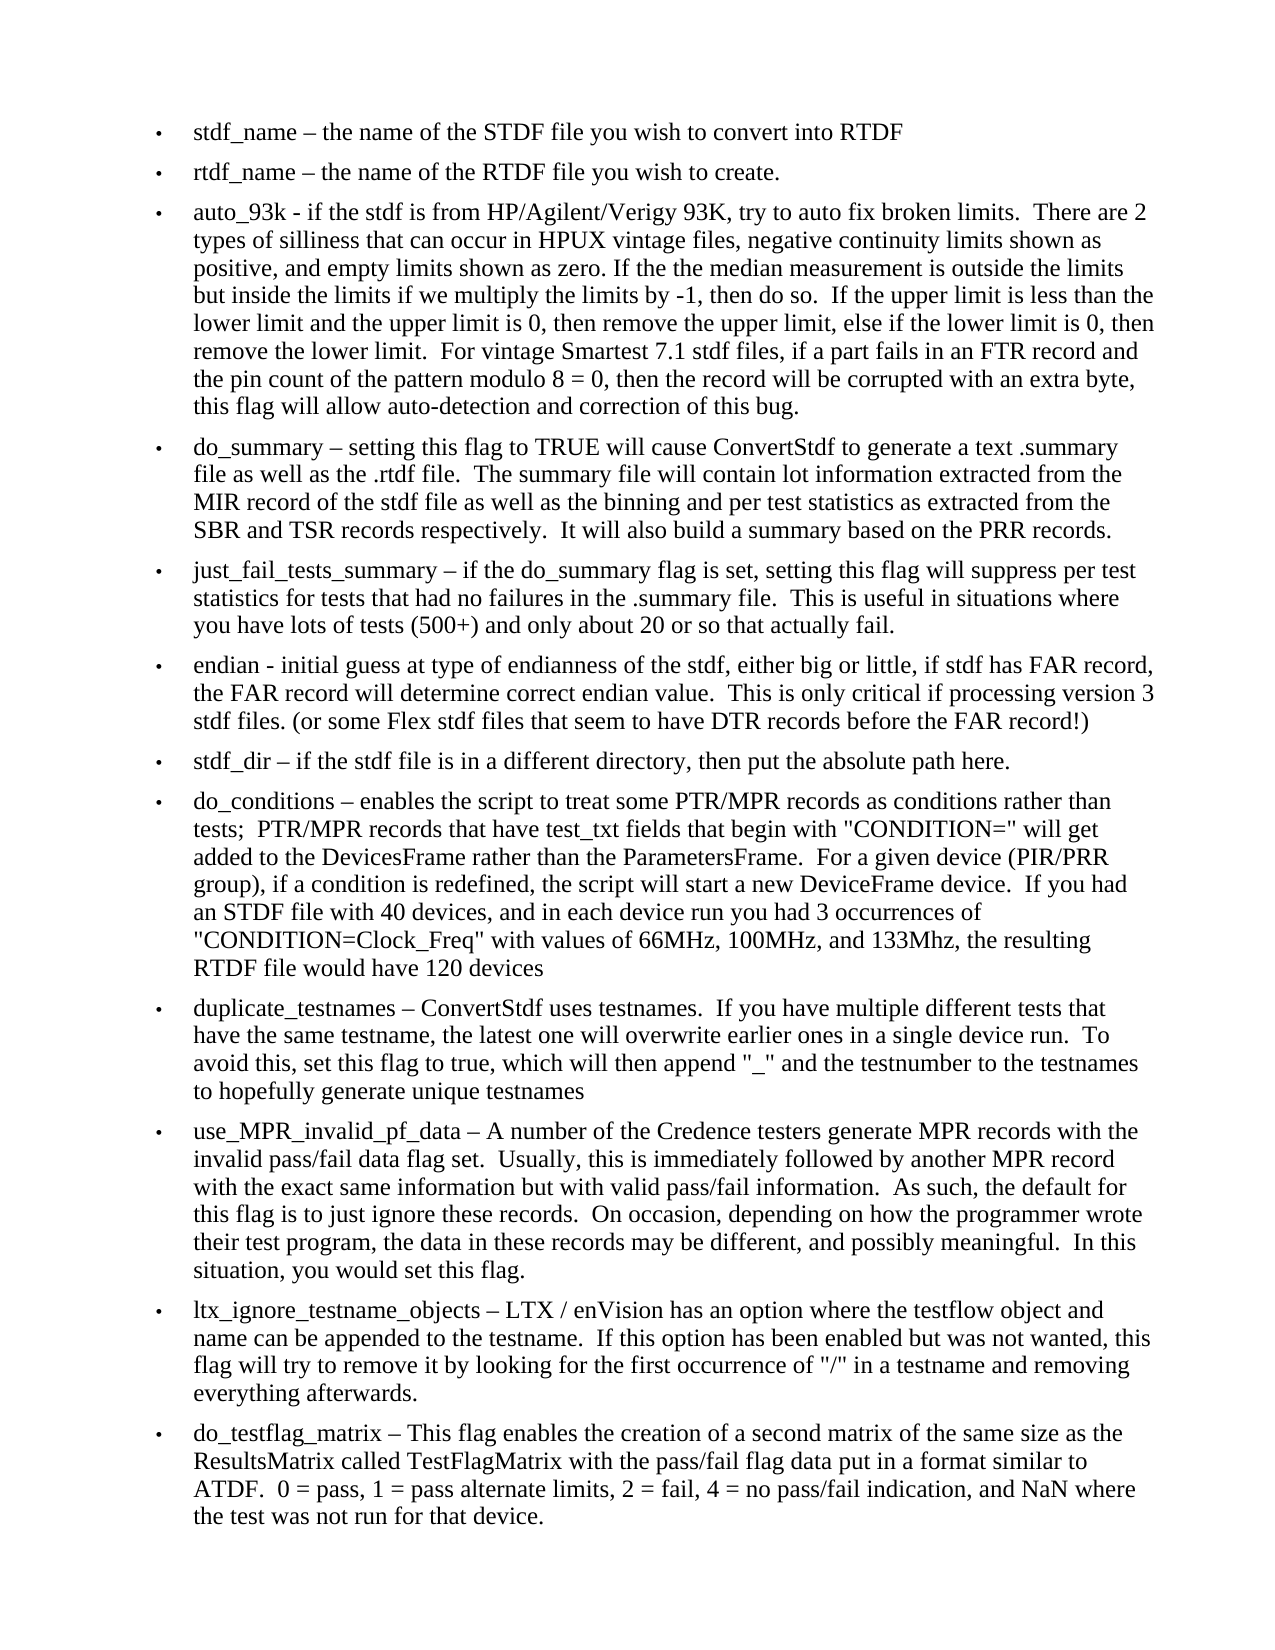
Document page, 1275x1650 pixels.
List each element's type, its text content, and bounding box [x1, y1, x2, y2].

list endian - initial guess at type of endianness of the stdf, either big or little, if stdf has FAR record, the FAR record will determine correct endian value. This is only critical if processing version 3 stdf files. (or some Flex stdf files that seem to have DTR records before the FAR record!) [156, 652, 1157, 735]
list do_summary – setting this flag to TRUE will cause ConvertStdf to generate a text .summary file as well as the .rtdf file. The summary file will contain lot information extracted from the MIR record of the stdf file as well as the binning and per test statistics as extracted from the SBR and TSR records respectively. It will also build a summary based on the PRR records. [156, 433, 1157, 543]
list stdf_name – the name of the STDF file you wish to convert into RTDF [156, 118, 1157, 146]
list duplicate_testnames – ConvertStdf uses testnames. If you have multiple different tests that have the same testname, the latest one will overwrite earlier ones in a single device run. To avoid this, set this flag to true, which will then append "_" and the testnumber to the testnames to hopefully generate unique testnames [156, 994, 1157, 1105]
list do_conditions – enables the script to treat some PTR/MPR records as conditions rather than tests; PTR/MPR records that have test_txt fields that begin with "CONDITION=" will get added to the DevicesFrame rather than the ParametersFrame. For a given device (PIR/PRR group), if a condition is redefined, the script will start a new DeviceFrame device. If you had an STDF file with 40 devices, and in each device run you had 3 occurrences of "CONDITION=Clock_Freq" with values of 66MHz, 100MHz, and 133Mhz, the resulting RTDF file would have 120 devices [156, 787, 1157, 981]
list stdf_dir – if the stdf file is in a different directory, then put the absolute path here. [156, 747, 1157, 775]
list auto_93k - if the stdf is from HP/Agilent/Verigy 93K, try to auto fix broken limits. There are 2 types of silliness that can occur in HPUX vintage files, negative continuity limits shown as positive, and empty limits shown as zero. If the the median measurement is outside the limits but inside the limits if we multiply the limits by -1, then do so. If the upper limit is less than the lower limit and the upper limit is 0, then remove the upper limit, else if the lower limit is 0, then remove the lower limit. For vintage Smartest 7.1 stdf files, if a part fails in an FTR record and the pin count of the pattern modulo 8 = 0, then the record will be corrupted with an extra byte, this flag will allow auto-detection and correction of this bug. [156, 198, 1157, 420]
list rtdf_name – the name of the RTDF file you wish to create. [156, 158, 1157, 186]
list ltx_ignore_testname_objects – LTX / enVision has an option where the testflow object and name can be appended to the testname. If this option has been enabled but was not wanted, this flag will try to remove it by looking for the first occurrence of "/" in a testname and removing everything afterwards. [156, 1296, 1157, 1407]
list just_fail_tests_summary – if the do_summary flag is set, setting this flag will suppress per test statistics for tests that had no failures in the .summary file. This is useful in situations where you have lots of tests (500+) and only about 20 or so that actually fail. [156, 556, 1157, 639]
list do_testflag_matrix – This flag enables the creation of a second matrix of the same size as the ResultsMatrix called TestFlagMatrix with the pass/fail flag data put in a format similar to ATDF. 0 = pass, 1 = pass alternate limits, 2 = fail, 4 = no pass/fail indication, and NaN where the test was not run for that device. [156, 1419, 1157, 1530]
list use_MPR_invalid_pf_data – A number of the Credence testers generate MPR records with the invalid pass/fail data flag set. Usually, this is immediately followed by another MPR record with the exact same information but with valid pass/fail information. As such, the default for this flag is to just ignore these records. On occasion, depending on how the programmer wrote their test program, the data in these records may be different, and possibly meaningful. In this situation, you would set this flag. [156, 1117, 1157, 1283]
